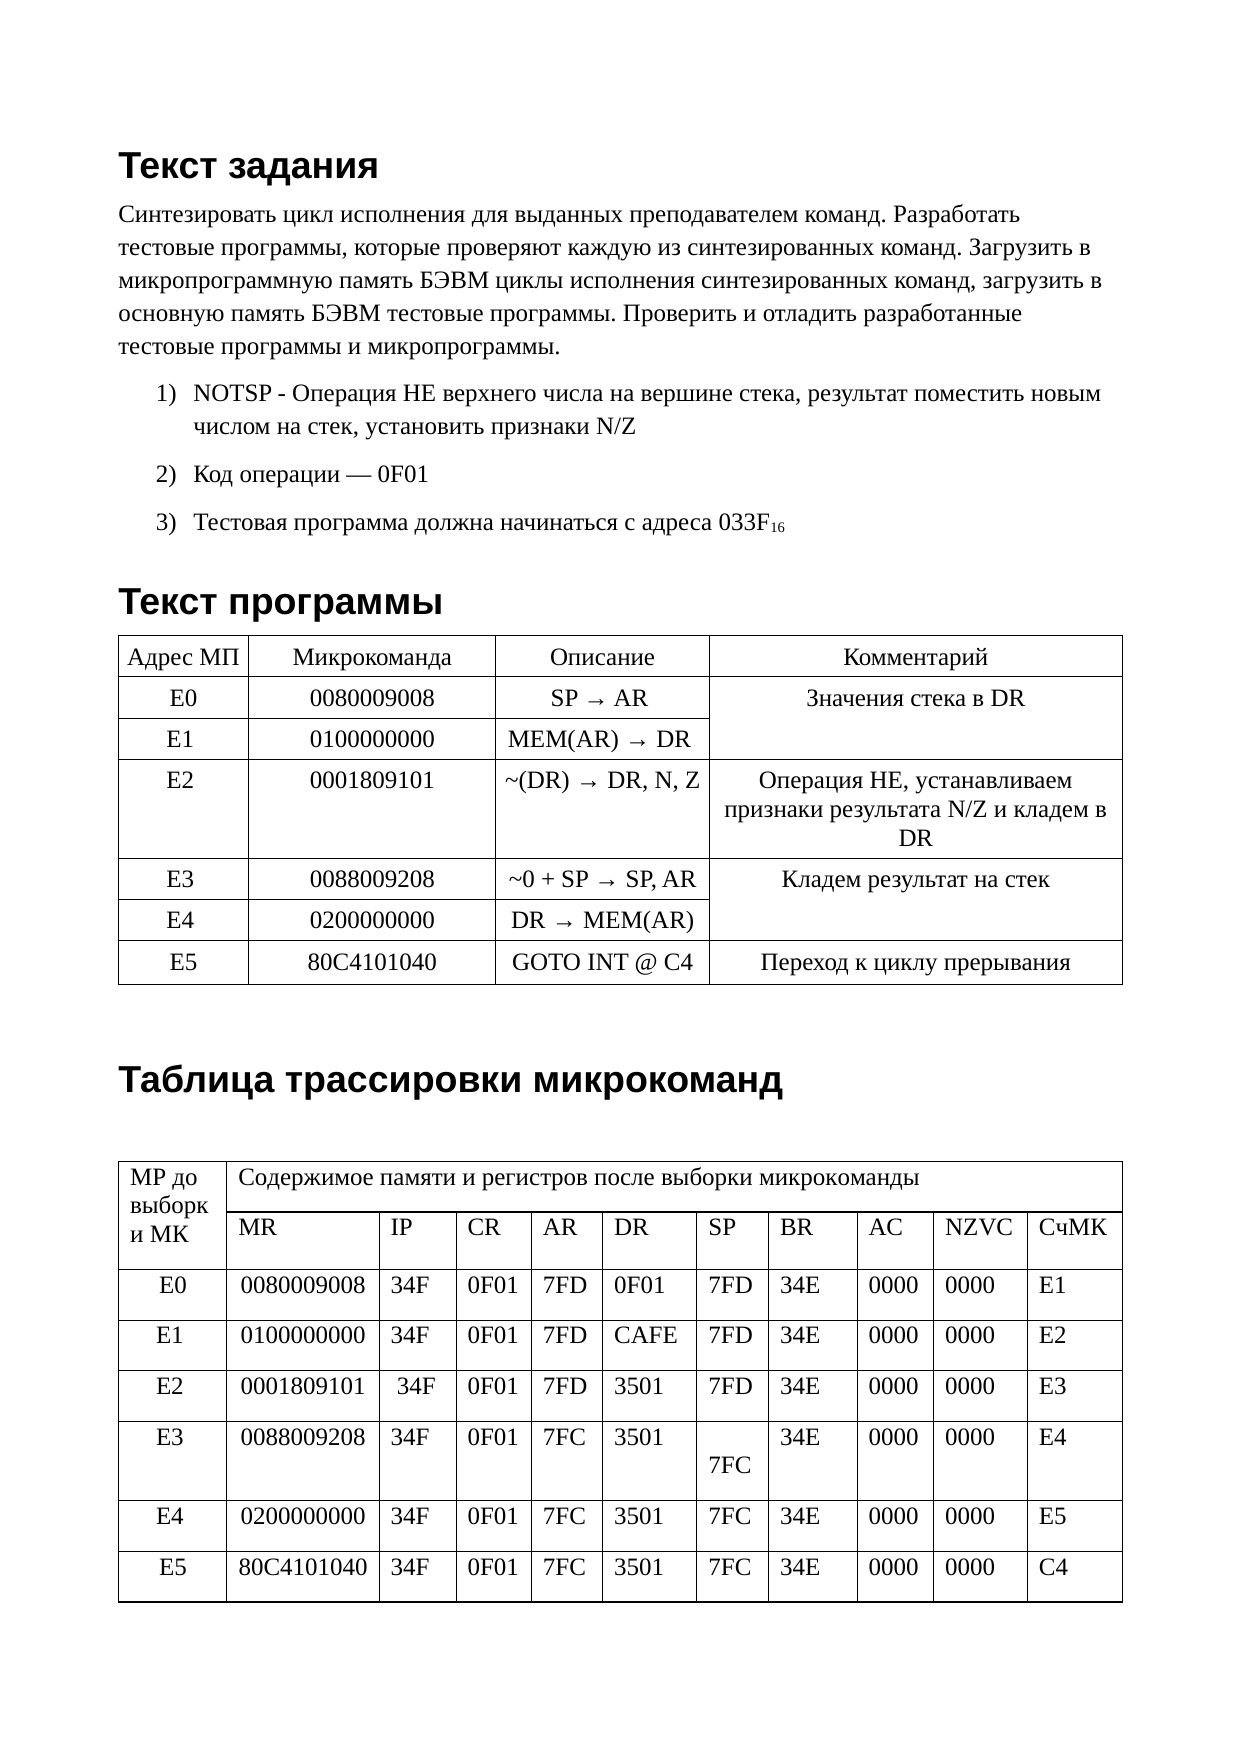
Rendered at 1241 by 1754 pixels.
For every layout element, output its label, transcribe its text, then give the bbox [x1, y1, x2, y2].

subtitle Текст программы [118, 579, 1122, 622]
table_cell 0100000000 [227, 1321, 379, 1370]
table_cell 0088009208 [227, 1422, 379, 1500]
table_header МР до выборки МК [119, 1162, 226, 1269]
table_cell 7FD [532, 1270, 602, 1319]
table_cell 3501 [603, 1422, 696, 1500]
table_cell 0000 [934, 1501, 1027, 1551]
table_cell CAFE [603, 1321, 696, 1370]
table_cell ~0 + SP → SP, AR [496, 859, 709, 899]
table_cell E2 [1028, 1321, 1122, 1370]
table_cell E1 [119, 719, 248, 759]
table_cell E3 [1028, 1371, 1122, 1421]
table_cell E3 [119, 859, 248, 899]
table_cell 0200000000 [227, 1501, 379, 1551]
table_cell Значения стека в DR [710, 677, 1122, 759]
table_cell E1 [119, 1321, 226, 1370]
table_cell E4 [119, 900, 248, 940]
table_cell E0 [119, 1270, 226, 1319]
table_cell E2 [119, 760, 248, 857]
table_cell Операция НЕ, устанавливаем признаки результата N/Z и кладем в DR [710, 760, 1122, 857]
table_cell 0100000000 [249, 719, 495, 759]
table_header Содержимое памяти и регистров после выборки микрокоманды [227, 1162, 1122, 1211]
table_cell 34F [380, 1422, 456, 1500]
table_cell 0088009208 [249, 859, 495, 899]
table_cell 34F [380, 1321, 456, 1370]
table_cell 0200000000 [249, 900, 495, 940]
table_cell 3501 [603, 1501, 696, 1551]
table_cell E5 [119, 1552, 226, 1601]
table_cell E0 [119, 677, 248, 717]
table_cell 0000 [858, 1552, 933, 1601]
table_cell 3501 [603, 1371, 696, 1421]
table_header Комментарий [710, 636, 1122, 676]
subtitle Таблица трассировки микрокоманд [118, 1057, 1122, 1101]
table_cell BR [769, 1213, 857, 1269]
table_cell AC [858, 1213, 933, 1269]
table_cell 0000 [858, 1371, 933, 1421]
table_cell 34E [769, 1422, 857, 1500]
table_cell GOTO INT @ C4 [496, 941, 709, 984]
table_cell 7FC [532, 1422, 602, 1500]
table_header Описание [496, 636, 709, 676]
table_cell 0000 [934, 1422, 1027, 1500]
table_header Адрес МП [119, 636, 248, 676]
table_cell 0001809101 [249, 760, 495, 857]
table_cell 0000 [934, 1371, 1027, 1421]
table_cell 7FC [697, 1501, 768, 1551]
table_cell 34E [769, 1552, 857, 1601]
table_cell Кладем результат на стек [710, 859, 1122, 940]
table_cell CR [457, 1213, 531, 1269]
table_cell ~(DR) → DR, N, Z [496, 760, 709, 857]
table_cell 0000 [858, 1422, 933, 1500]
table_cell 80C4101040 [227, 1552, 379, 1601]
table_cell E5 [119, 941, 248, 984]
table_cell 0000 [934, 1552, 1027, 1601]
table_cell 34F [380, 1270, 456, 1319]
table_cell 34E [769, 1501, 857, 1551]
table_cell 0001809101 [227, 1371, 379, 1421]
table_cell 0F01 [457, 1552, 531, 1601]
list NOTSP - Операция НЕ верхнего числа на вершине стека, результат поместить новым числом на стек, установить признаки N/Z [156, 378, 1122, 440]
table_cell SP [697, 1213, 768, 1269]
table_cell DR → MEM(AR) [496, 900, 709, 940]
list Код операции — 0F01 [156, 459, 1122, 488]
table_cell 0000 [934, 1270, 1027, 1319]
table_cell 34F [380, 1501, 456, 1551]
table_cell 0000 [858, 1270, 933, 1319]
table_cell E4 [119, 1501, 226, 1551]
table_cell 0F01 [457, 1501, 531, 1551]
table_cell 0F01 [457, 1422, 531, 1500]
table_cell 34E [769, 1270, 857, 1319]
table_cell Переход к циклу прерывания [710, 941, 1122, 984]
table_cell C4 [1028, 1552, 1122, 1601]
table_cell 0000 [934, 1321, 1027, 1370]
table_cell E3 [119, 1422, 226, 1500]
table_cell E5 [1028, 1501, 1122, 1551]
table_cell E4 [1028, 1422, 1122, 1500]
table_cell 7FC [697, 1552, 768, 1601]
table_cell 7FC [697, 1422, 768, 1500]
table_header Микрокоманда [249, 636, 495, 676]
table_cell 34E [769, 1321, 857, 1370]
table_cell 0080009008 [249, 677, 495, 717]
table_cell 7FD [532, 1371, 602, 1421]
table_cell 0F01 [457, 1371, 531, 1421]
table_cell 0000 [858, 1501, 933, 1551]
subtitle Текст задания [118, 143, 1122, 186]
table_cell 34E [769, 1371, 857, 1421]
table_cell 0F01 [457, 1270, 531, 1319]
text Синтезировать цикл исполнения для выданных преподавателем команд. Разработать тестовые программы, которые проверяют каждую из синтезированных команд. Загрузить в микропрограммную память БЭВМ циклы исполнения синтезированных команд, загрузить в основную память БЭВМ тестовые программы. Проверить и отладить разработанные тестовые программы и микропрограммы. [118, 199, 1122, 359]
table_cell SP → AR [496, 677, 709, 717]
table_cell 80C4101040 [249, 941, 495, 984]
table_cell 7FD [697, 1270, 768, 1319]
table_cell 7FD [697, 1371, 768, 1421]
table_cell DR [603, 1213, 696, 1269]
table_cell MEM(AR) → DR [496, 719, 709, 759]
list Тестовая программа должна начинаться с адреса 033F16 [156, 507, 1122, 535]
table_cell IP [380, 1213, 456, 1269]
table_cell 7FC [532, 1501, 602, 1551]
table_cell 7FD [697, 1321, 768, 1370]
table_cell 34F [380, 1552, 456, 1601]
table_cell 3501 [603, 1552, 696, 1601]
table_cell AR [532, 1213, 602, 1269]
table_cell 0F01 [603, 1270, 696, 1319]
table_cell NZVC [934, 1213, 1027, 1269]
table_cell 7FC [532, 1552, 602, 1601]
table_cell 0F01 [457, 1321, 531, 1370]
table_cell 0080009008 [227, 1270, 379, 1319]
table_cell E1 [1028, 1270, 1122, 1319]
table_cell 7FD [532, 1321, 602, 1370]
table_cell 34F [380, 1371, 456, 1421]
table_cell MR [227, 1213, 379, 1269]
table_cell E2 [119, 1371, 226, 1421]
table_cell СчМК [1028, 1213, 1122, 1269]
table_cell 0000 [858, 1321, 933, 1370]
